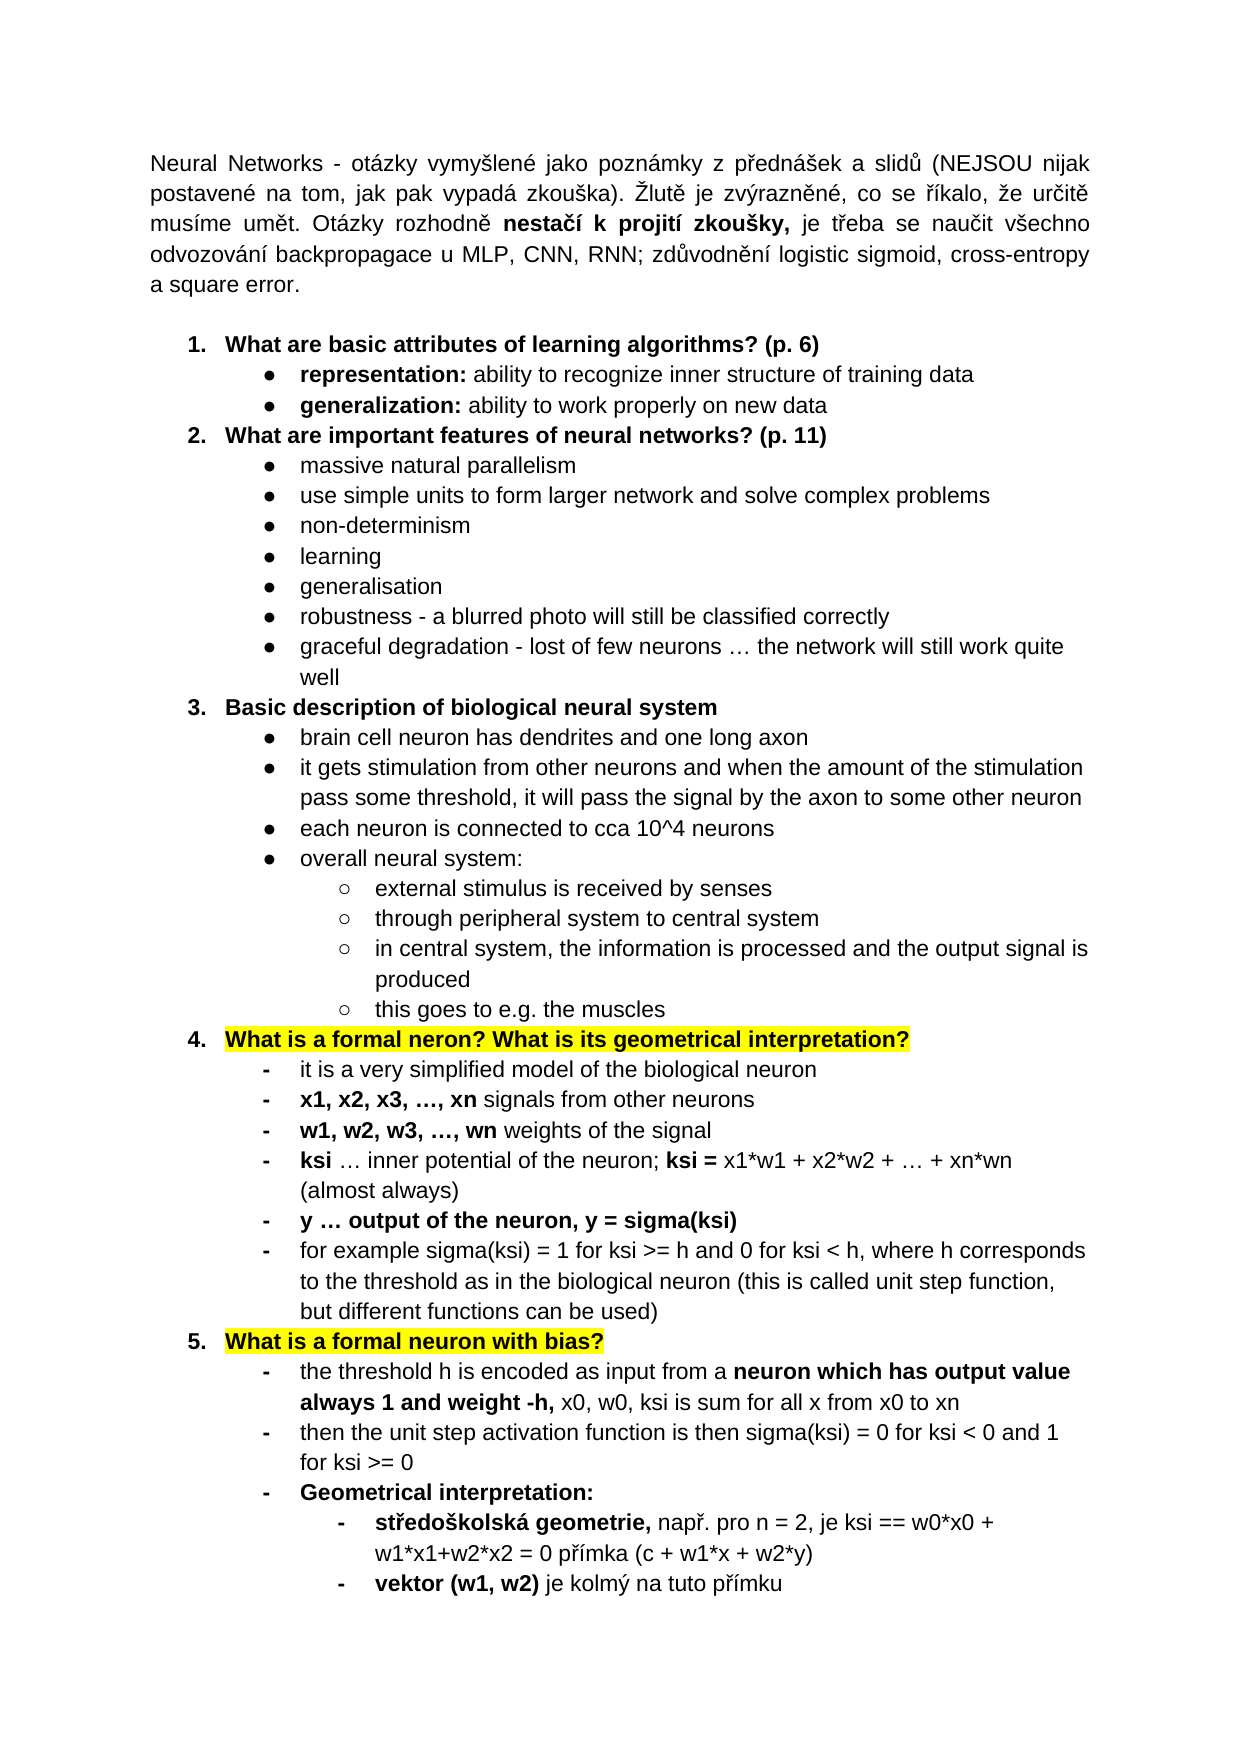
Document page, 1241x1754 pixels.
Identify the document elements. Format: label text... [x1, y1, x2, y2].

list x1, x2, x3, …, xn signals from other neurons [262, 1086, 1090, 1113]
list it is a very simplified model of the biological neuron [262, 1056, 1090, 1083]
list brain cell neuron has dendrites and one long axon [262, 724, 1090, 750]
list use simple units to form larger network and solve complex problems [262, 482, 1090, 509]
list w1, w2, w3, …, wn weights of the signal [262, 1117, 1090, 1143]
text Neural Networks - otázky vymyšlené jako poznámky z přednášek a slidů (NEJSOU nijak postavené na tom, jak pak vypadá zkouška). Žlutě je zvýrazněné, co se říkalo, že určitě musíme umět. Otázky rozhodně nestačí k projití zkoušky, je třeba se naučit všechno odvozování backpropagace u MLP, CNN, RNN; zdůvodnění logistic sigmoid, cross-entropy a square error. [150, 150, 1090, 297]
list massive natural parallelism [262, 452, 1090, 478]
list generalisation [262, 573, 1090, 599]
list this goes to e.g. the muscles [337, 996, 1090, 1022]
list each neuron is connected to cca 10^4 neurons [262, 814, 1090, 841]
list through peripheral system to central system [337, 905, 1090, 932]
list the threshold h is encoded as input from a neuron which has output value always 1 and weight -h, x0, w0, ksi is sum for all x from x0 to xn [262, 1358, 1090, 1415]
list Basic description of biological neural system [187, 694, 1090, 720]
list graceful degradation - lost of few neurons … the network will still work quite well [262, 633, 1090, 690]
list y … output of the neuron, y = sigma(ksi) [262, 1207, 1090, 1234]
list Geometrical interpretation: [262, 1479, 1090, 1506]
list representation: ability to recognize inner structure of training data [262, 361, 1090, 388]
list What is a formal neuron with bias? [187, 1328, 1090, 1354]
list ksi … inner potential of the neuron; ksi = x1*w1 + x2*w2 + … + xn*wn (almost always) [262, 1147, 1090, 1203]
list robustness - a blurred photo will still be classified correctly [262, 603, 1090, 629]
list then the unit step activation function is then sigma(ksi) = 0 for ksi < 0 and 1 for ksi >= 0 [262, 1419, 1090, 1475]
list in central system, the information is processed and the output signal is produced [337, 935, 1090, 992]
list vektor (w1, w2) je kolmý na tuto přímku [337, 1570, 1090, 1596]
list středoškolská geometrie, např. pro n = 2, je ksi == w0*x0 + w1*x1+w2*x2 = 0 přímka (c + w1*x + w2*y) [337, 1509, 1090, 1566]
list generalization: ability to work properly on new data [262, 392, 1090, 418]
list it gets stimulation from other neurons and when the amount of the stimulation pass some threshold, it will pass the signal by the axon to some other neuron [262, 754, 1090, 811]
list What is a formal neron? What is its geometrical interpretation? [187, 1026, 1090, 1052]
list non-determinism [262, 512, 1090, 539]
list for example sigma(ksi) = 1 for ksi >= h and 0 for ksi < h, where h corresponds to the threshold as in the biological neuron (this is called unit step function, but different functions can be used) [262, 1237, 1090, 1324]
list What are important features of neural networks? (p. 11) [187, 422, 1090, 448]
list overall neural system: [262, 845, 1090, 871]
list external stimulus is received by senses [337, 875, 1090, 901]
list learning [262, 543, 1090, 569]
list What are basic attributes of learning algorithms? (p. 6) [187, 331, 1090, 358]
